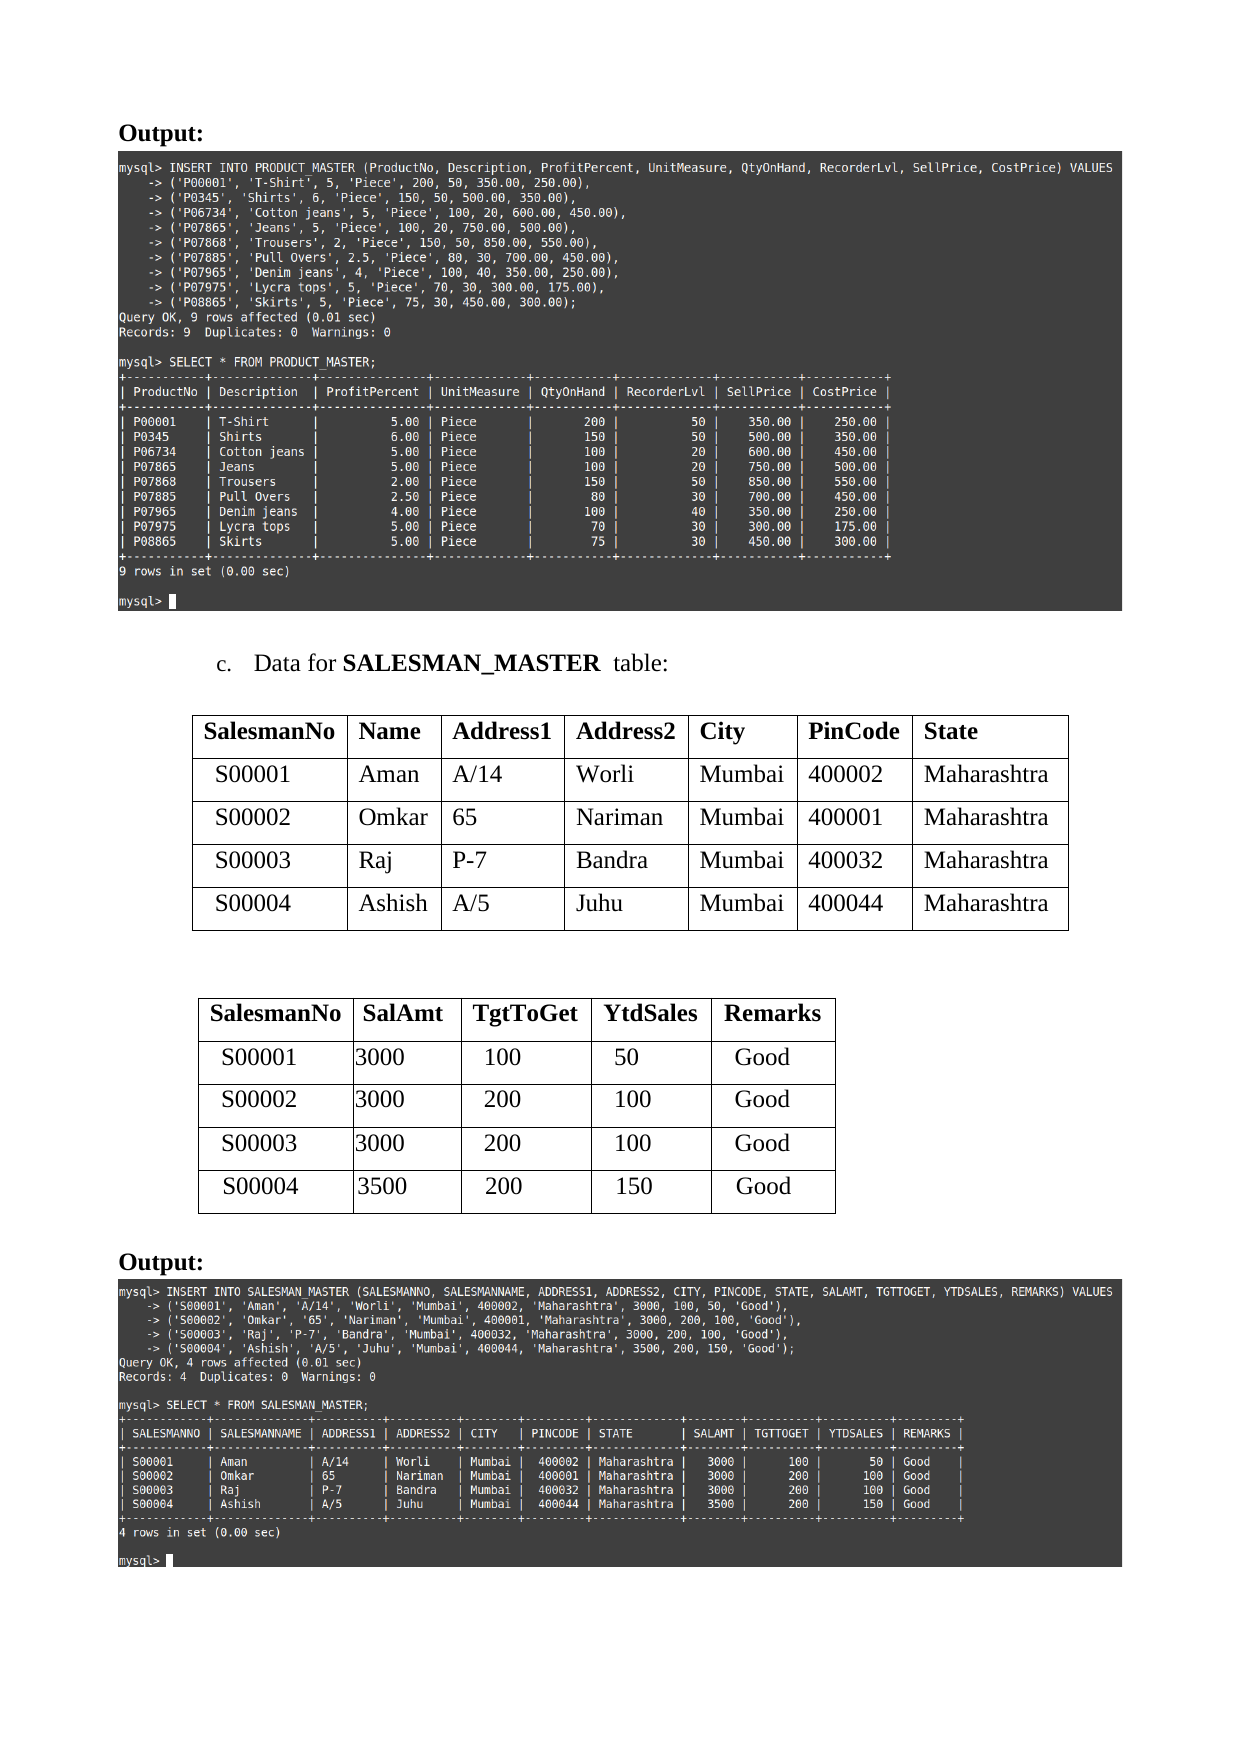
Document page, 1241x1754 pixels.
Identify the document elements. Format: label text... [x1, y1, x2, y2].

table_cell S00003 [193, 845, 347, 887]
table_cell 50 [592, 1042, 711, 1083]
table_cell 100 [462, 1042, 591, 1083]
table_header SalesmanNo [193, 716, 347, 758]
table_cell Nariman [565, 802, 688, 844]
table_cell S00001 [199, 1042, 353, 1083]
table_cell 400002 [798, 759, 912, 801]
table_cell Mumbai [689, 888, 797, 930]
table_cell A/5 [442, 888, 564, 930]
table_cell Mumbai [689, 802, 797, 844]
table_cell 3000 [354, 1085, 461, 1127]
table_cell 400044 [798, 888, 912, 930]
table_cell S00003 [199, 1128, 353, 1170]
table_cell 100 [592, 1128, 711, 1170]
table_cell S00002 [199, 1085, 353, 1127]
table_cell Omkar [348, 802, 441, 844]
table_header Address2 [565, 716, 688, 758]
table_header SalAmt [354, 999, 461, 1041]
table_header SalesmanNo [199, 999, 353, 1041]
table_cell 3000 [354, 1128, 461, 1170]
table_cell Maharashtra [913, 845, 1068, 887]
table_cell 65 [442, 802, 564, 844]
table_cell Maharashtra [913, 759, 1068, 801]
table_cell 400001 [798, 802, 912, 844]
table_cell S00004 [199, 1171, 353, 1213]
table_header YtdSales [592, 999, 711, 1041]
table_cell Bandra [565, 845, 688, 887]
table_cell Good [712, 1171, 835, 1213]
table_cell Good [712, 1128, 835, 1170]
table_cell Aman [348, 759, 441, 801]
picture [118, 1279, 1123, 1567]
table_cell S00004 [193, 888, 347, 930]
table_cell Maharashtra [913, 888, 1068, 930]
table_header PinCode [798, 716, 912, 758]
text Output: [118, 1247, 1122, 1276]
table_cell 400032 [798, 845, 912, 887]
table_cell 3500 [354, 1171, 461, 1213]
table_cell S00002 [193, 802, 347, 844]
picture [118, 151, 1123, 611]
table_cell 150 [592, 1171, 711, 1213]
table_header State [913, 716, 1068, 758]
table_cell 200 [462, 1085, 591, 1127]
table_cell 100 [592, 1085, 711, 1127]
table_header Address1 [442, 716, 564, 758]
list Data for SALESMAN_MASTER table: [216, 648, 1122, 677]
table_cell Good [712, 1085, 835, 1127]
table_cell Good [712, 1042, 835, 1083]
table_cell 200 [462, 1171, 591, 1213]
table_cell 200 [462, 1128, 591, 1170]
table_header Name [348, 716, 441, 758]
table_header City [689, 716, 797, 758]
table_cell 3000 [354, 1042, 461, 1083]
text Output: [118, 118, 1122, 147]
table_cell Juhu [565, 888, 688, 930]
table_header Remarks [712, 999, 835, 1041]
table_cell A/14 [442, 759, 564, 801]
table_cell Maharashtra [913, 802, 1068, 844]
table_cell Mumbai [689, 845, 797, 887]
table_cell S00001 [193, 759, 347, 801]
table_cell Mumbai [689, 759, 797, 801]
table_cell Raj [348, 845, 441, 887]
table_cell P-7 [442, 845, 564, 887]
table_header TgtToGet [462, 999, 591, 1041]
table_cell Worli [565, 759, 688, 801]
table_cell Ashish [348, 888, 441, 930]
